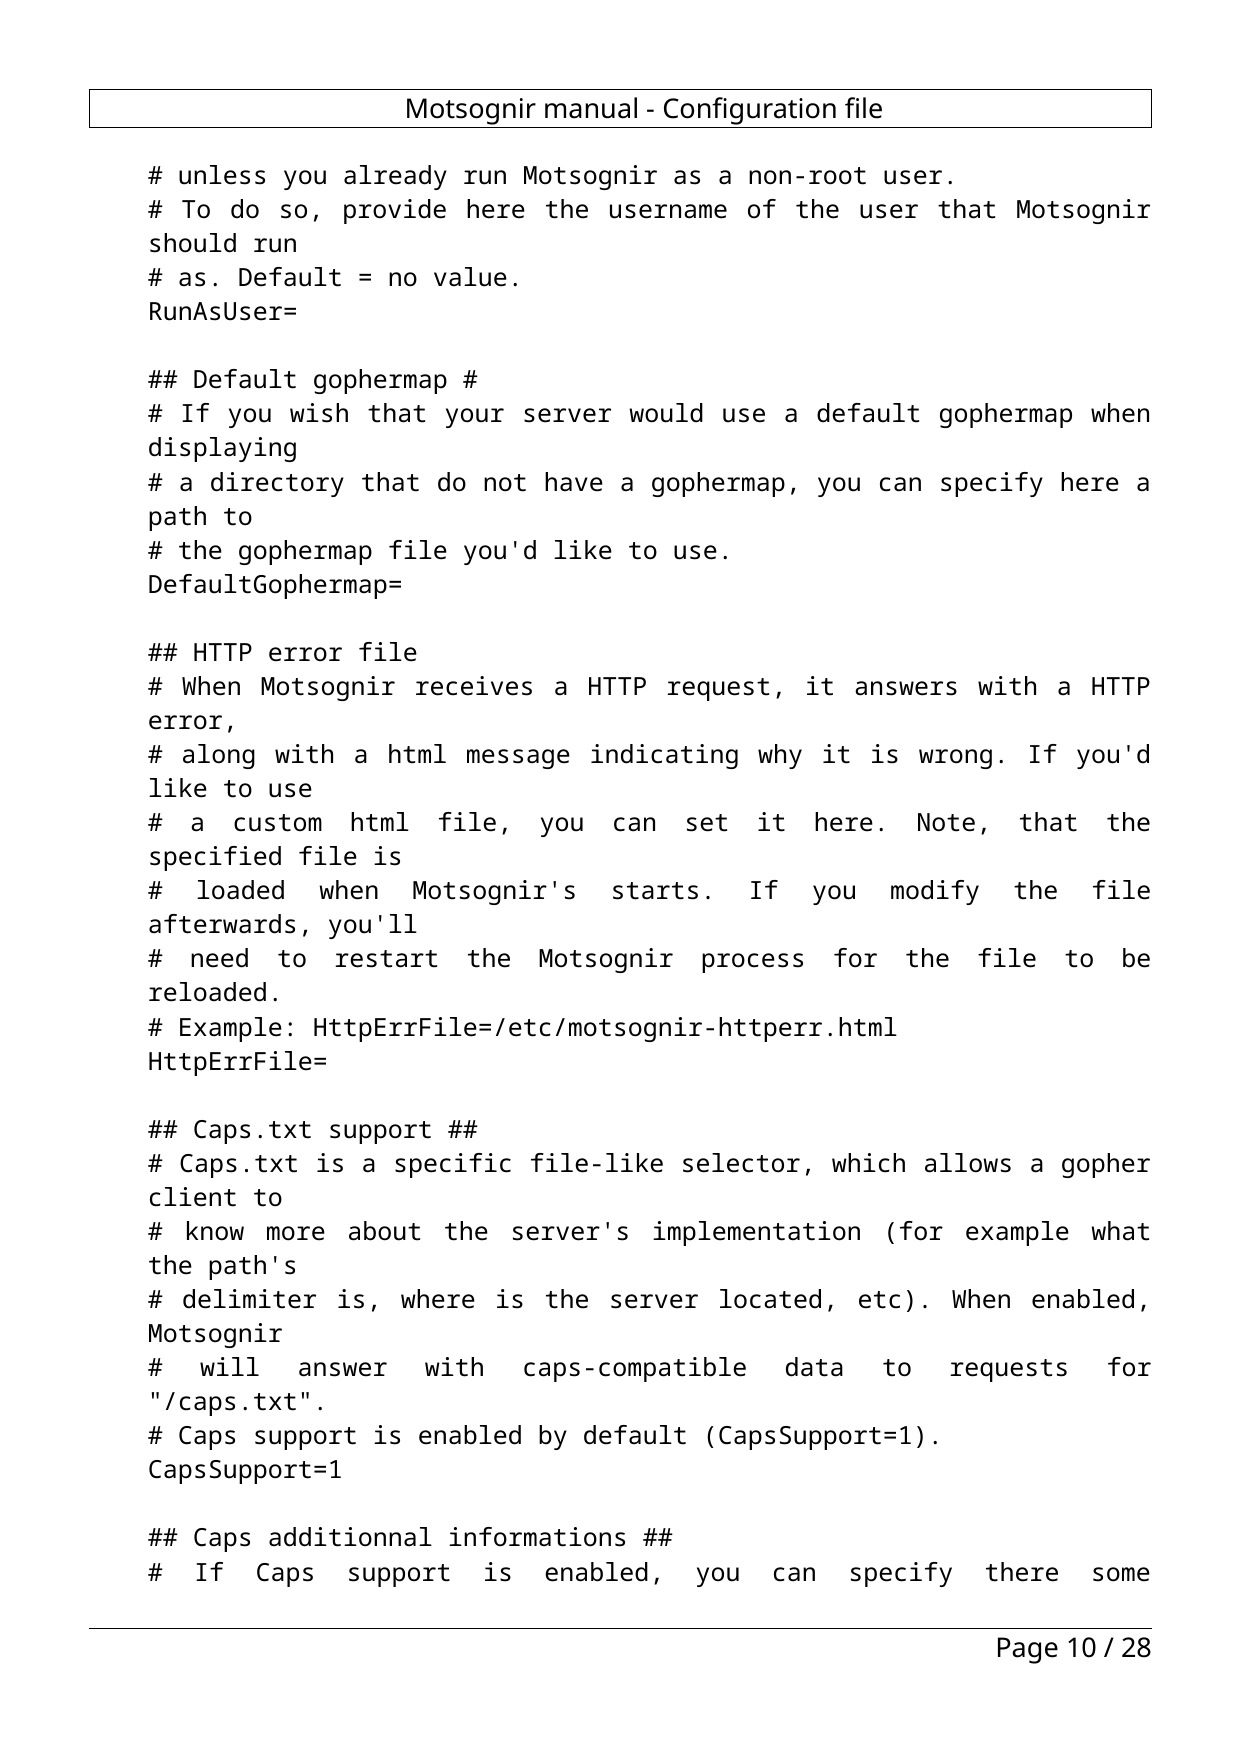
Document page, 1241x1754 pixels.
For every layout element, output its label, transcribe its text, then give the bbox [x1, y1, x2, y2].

text # a custom html file, you can set it here. Note, that the specified file is [148, 805, 1152, 873]
text CapsSupport=1 [148, 1452, 1152, 1486]
text # Caps support is enabled by default (CapsSupport=1). [148, 1418, 1152, 1452]
text # a directory that do not have a gophermap, you can specify here a path to [148, 464, 1152, 532]
text # delimiter is, where is the server located, etc). When enabled, Motsognir [148, 1282, 1152, 1350]
text # know more about the server's implementation (for example what the path's [148, 1213, 1152, 1282]
text # will answer with caps-compatible data to requests for "/caps.txt". [148, 1350, 1152, 1418]
text # When Motsognir receives a HTTP request, it answers with a HTTP error, [148, 668, 1152, 737]
text ## HTTP error file [148, 634, 1152, 668]
text # loaded when Motsognir's starts. If you modify the file afterwards, you'll [148, 873, 1152, 941]
text # as. Default = no value. [148, 260, 1152, 294]
text # along with a html message indicating why it is wrong. If you'd like to use [148, 737, 1152, 805]
text # If Caps support is enabled, you can specify there some [148, 1554, 1152, 1588]
text HttpErrFile= [148, 1043, 1152, 1077]
text # If you wish that your server would use a default gophermap when displaying [148, 396, 1152, 464]
text RunAsUser= [148, 294, 1152, 328]
text # need to restart the Motsognir process for the file to be reloaded. [148, 941, 1152, 1009]
text # Caps.txt is a specific file-like selector, which allows a gopher client to [148, 1145, 1152, 1213]
text ## Default gophermap # [148, 362, 1152, 396]
text # To do so, provide here the username of the user that Motsognir should run [148, 192, 1152, 260]
text # Example: HttpErrFile=/etc/motsognir-httperr.html [148, 1009, 1152, 1043]
text ## Caps.txt support ## [148, 1111, 1152, 1145]
text # the gophermap file you'd like to use. [148, 532, 1152, 566]
text DefaultGophermap= [148, 566, 1152, 600]
text # unless you already run Motsognir as a non-root user. [148, 158, 1152, 192]
text ## Caps additionnal informations ## [148, 1520, 1152, 1554]
